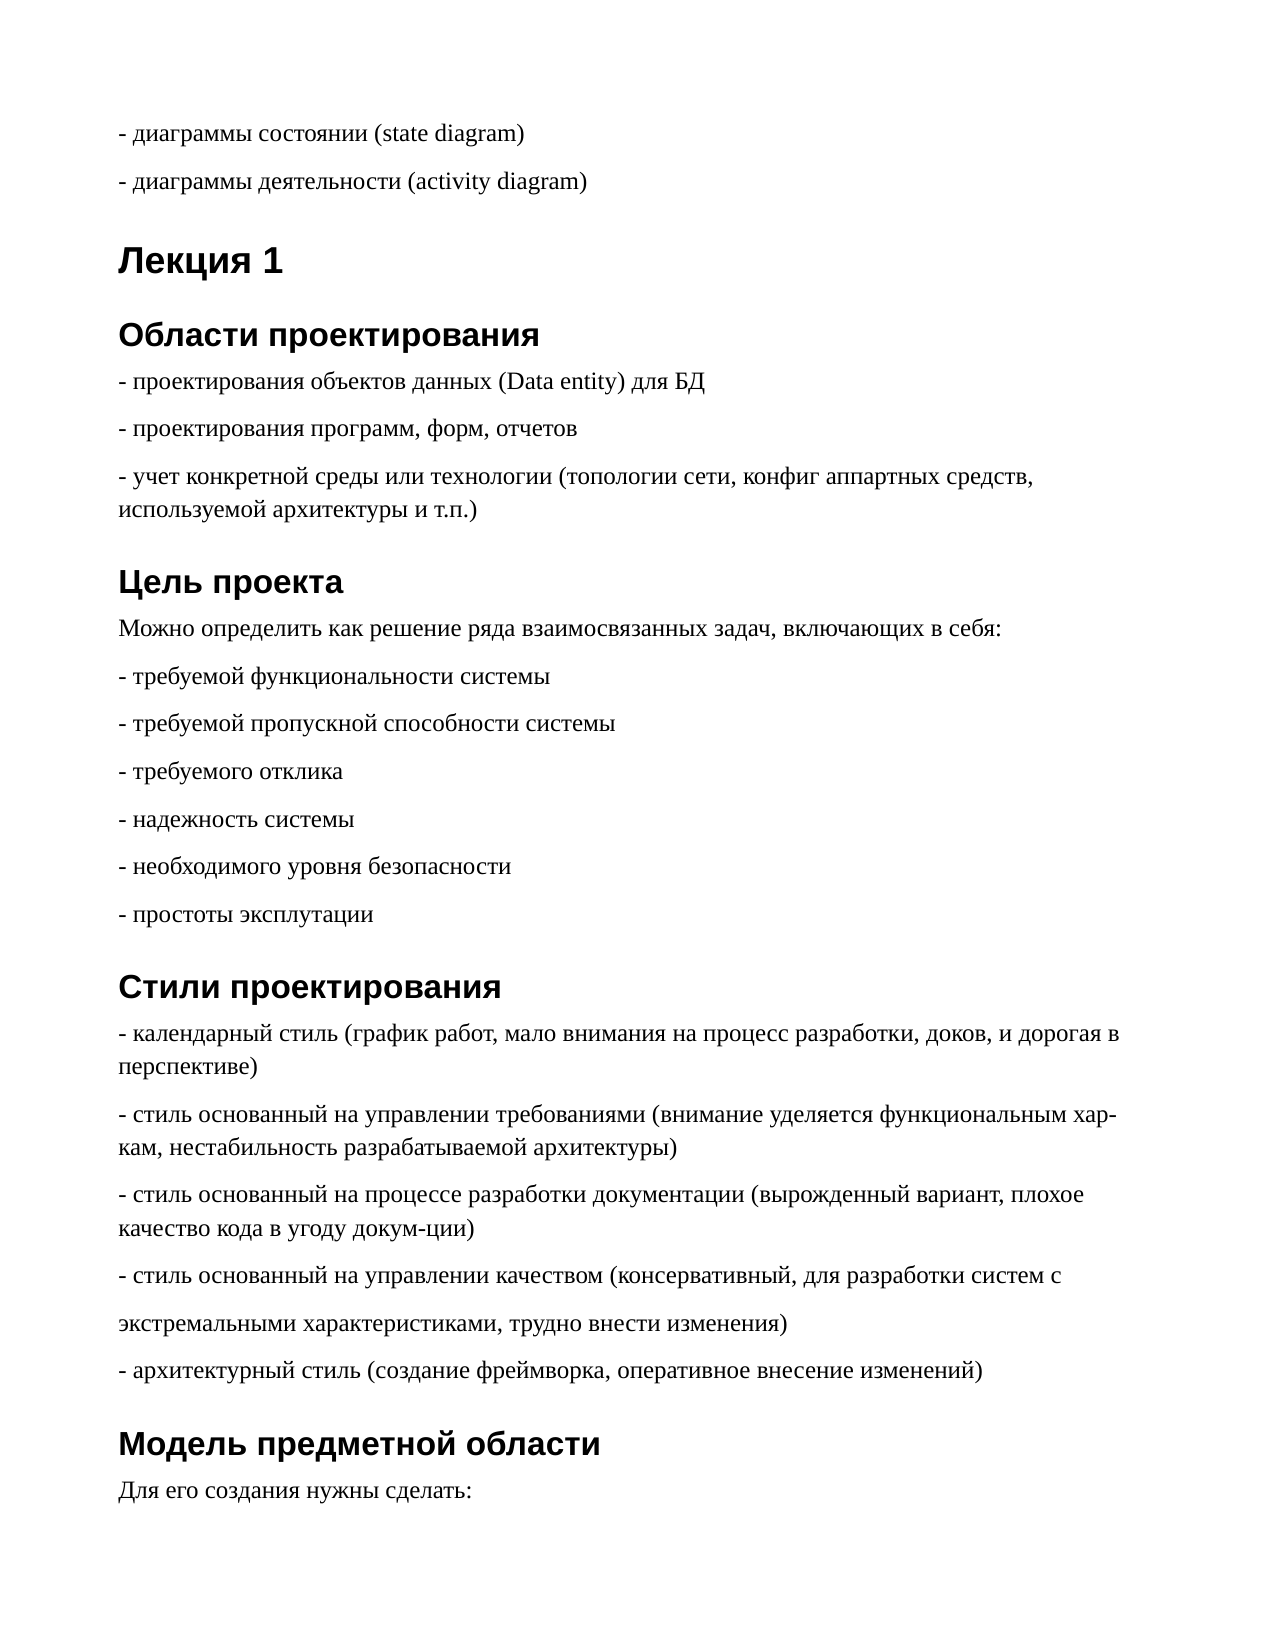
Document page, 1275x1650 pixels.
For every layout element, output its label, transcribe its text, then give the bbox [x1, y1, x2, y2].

text Можно определить как решение ряда взаимосвязанных задач, включающих в себя: [118, 613, 1157, 642]
subtitle Лекция 1 [118, 238, 1157, 281]
text - требуемого отклика [118, 756, 1157, 785]
text - стиль основанный на управлении требованиями (внимание уделяется функциональным хар-кам, нестабильность разрабатываемой архитектуры) [118, 1099, 1157, 1161]
text экстремальными характеристиками, трудно внести изменения) [118, 1308, 1157, 1337]
text - архитектурный стиль (создание фреймворка, оперативное внесение изменений) [118, 1355, 1157, 1384]
text - требуемой пропускной способности системы [118, 708, 1157, 737]
subtitle Модель предметной области [118, 1424, 1157, 1462]
text - стиль основанный на управлении качеством (консервативный, для разработки систем с [118, 1260, 1157, 1289]
subtitle Цель проекта [118, 562, 1157, 601]
text Для его создания нужны сделать: [118, 1475, 1157, 1503]
text - требуемой функциональности системы [118, 661, 1157, 690]
subtitle Области проектирования [118, 315, 1157, 353]
text - проектирования программ, форм, отчетов [118, 413, 1157, 442]
text - диаграммы состоянии (state diagram) [118, 118, 1157, 147]
text - надежность системы [118, 804, 1157, 832]
subtitle Стили проектирования [118, 967, 1157, 1006]
text - стиль основанный на процессе разработки документации (вырожденный вариант, плохое качество кода в угоду докум-ции) [118, 1179, 1157, 1241]
text - учет конкретной среды или технологии (топологии сети, конфиг аппартных средств, используемой архитектуры и т.п.) [118, 461, 1157, 523]
text - необходимого уровня безопасности [118, 851, 1157, 880]
text - диаграммы деятельности (activity diagram) [118, 166, 1157, 194]
text - простоты эксплутации [118, 899, 1157, 928]
text - календарный стиль (график работ, мало внимания на процесс разработки, доков, и дорогая в перспективе) [118, 1018, 1157, 1080]
text - проектирования объектов данных (Data entity) для БД [118, 366, 1157, 394]
